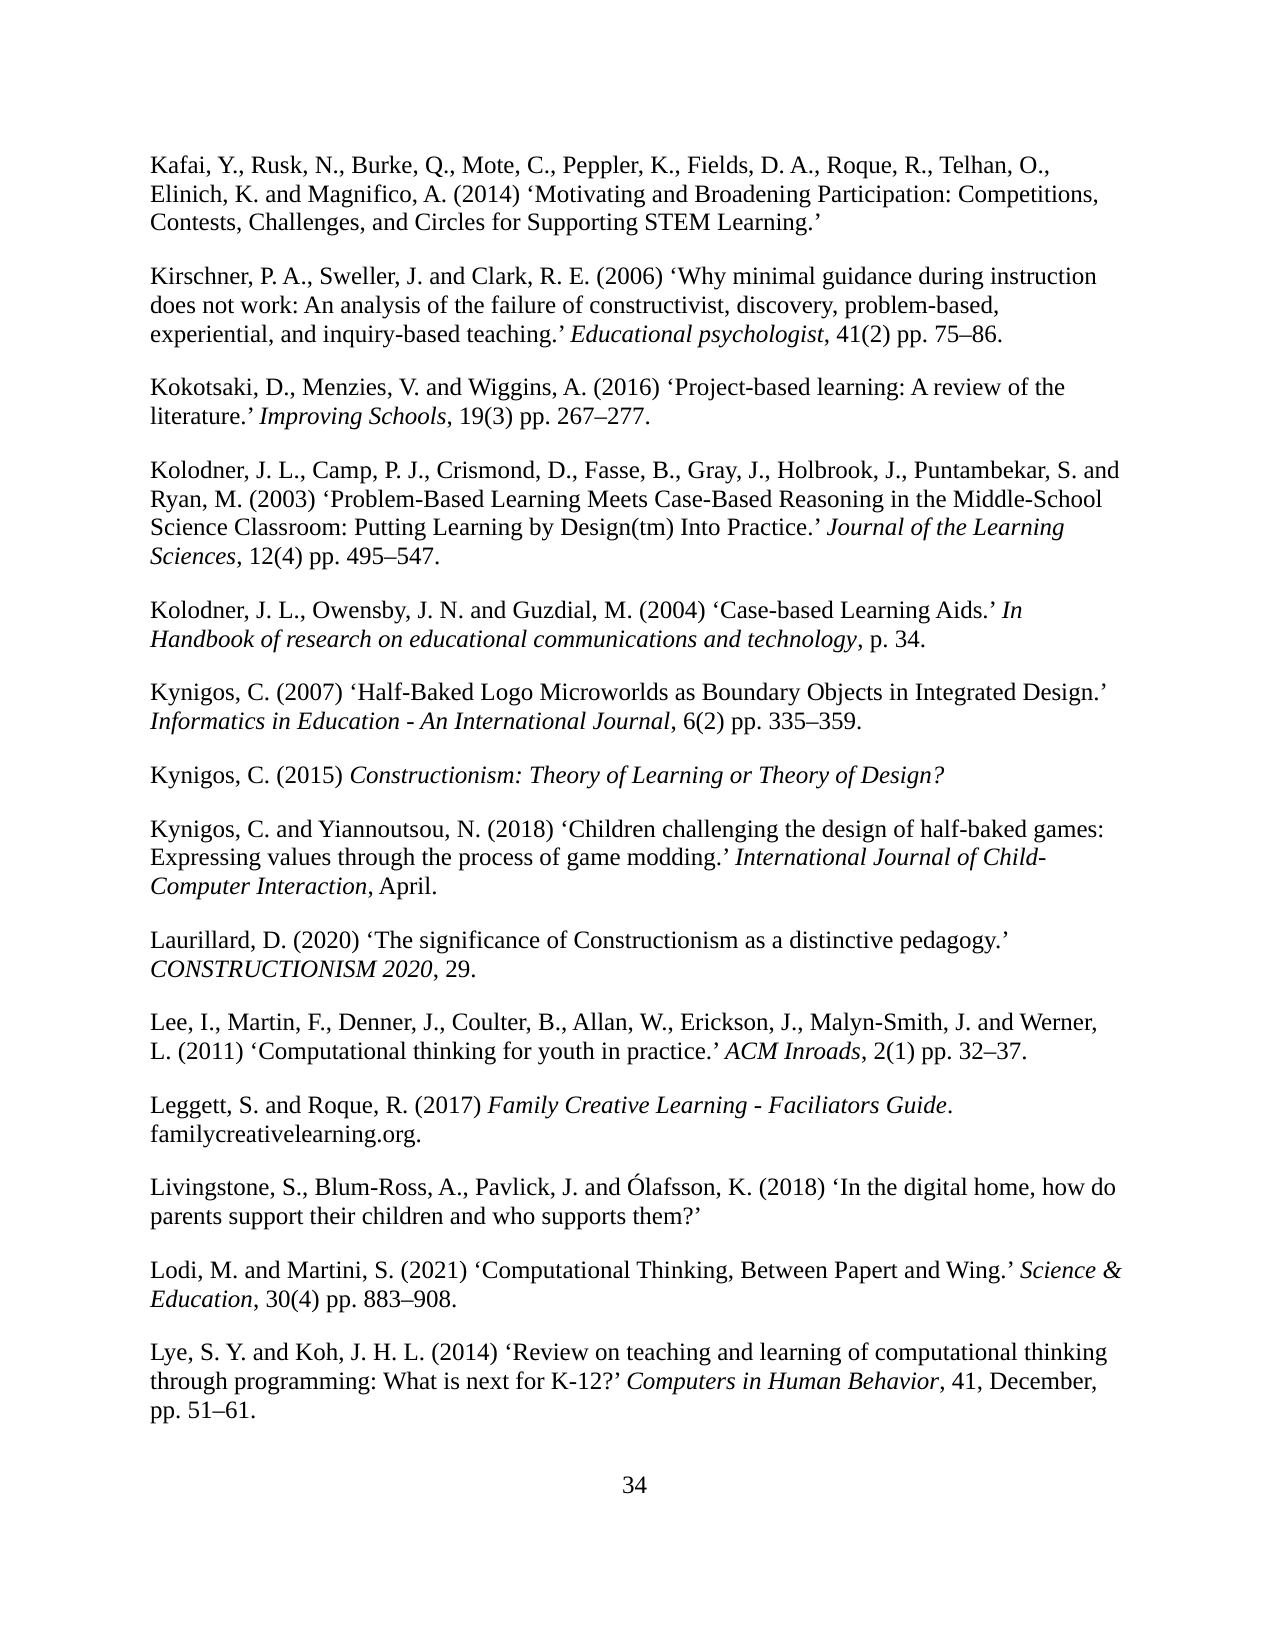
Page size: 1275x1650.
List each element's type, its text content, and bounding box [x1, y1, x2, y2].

text Lee, I., Martin, F., Denner, J., Coulter, B., Allan, W., Erickson, J., Malyn-Smith, J. and Werner, L. (2011) ‘Computational thinking for youth in practice.’ ACM Inroads, 2(1) pp. 32–37. [150, 1007, 1125, 1065]
text Lye, S. Y. and Koh, J. H. L. (2014) ‘Review on teaching and learning of computational thinking through programming: What is next for K-12?’ Computers in Human Behavior, 41, December, pp. 51–61. [150, 1337, 1125, 1424]
text Kynigos, C. (2015) Constructionism: Theory of Learning or Theory of Design? [150, 760, 1125, 789]
text Leggett, S. and Roque, R. (2017) Family Creative Learning - Faciliators Guide. familycreativelearning.org. [150, 1090, 1125, 1147]
text Laurillard, D. (2020) ‘The significance of Constructionism as a distinctive pedagogy.’ CONSTRUCTIONISM 2020, 29. [150, 925, 1125, 982]
text Kirschner, P. A., Sweller, J. and Clark, R. E. (2006) ‘Why minimal guidance during instruction does not work: An analysis of the failure of constructivist, discovery, problem-based, experiential, and inquiry-based teaching.’ Educational psychologist, 41(2) pp. 75–86. [150, 261, 1125, 347]
text Livingstone, S., Blum-Ross, A., Pavlick, J. and Ólafsson, K. (2018) ‘In the digital home, how do parents support their children and who supports them?’ [150, 1172, 1125, 1230]
text Kynigos, C. and Yiannoutsou, N. (2018) ‘Children challenging the design of half-baked games: Expressing values through the process of game modding.’ International Journal of Child-Computer Interaction, April. [150, 814, 1125, 900]
text Lodi, M. and Martini, S. (2021) ‘Computational Thinking, Between Papert and Wing.’ Science & Education, 30(4) pp. 883–908. [150, 1255, 1125, 1312]
text Kynigos, C. (2007) ‘Half-Baked Logo Microworlds as Boundary Objects in Integrated Design.’ Informatics in Education - An International Journal, 6(2) pp. 335–359. [150, 677, 1125, 735]
text Kolodner, J. L., Owensby, J. N. and Guzdial, M. (2004) ‘Case-based Learning Aids.’ In Handbook of research on educational communications and technology, p. 34. [150, 595, 1125, 652]
text Kafai, Y., Rusk, N., Burke, Q., Mote, C., Peppler, K., Fields, D. A., Roque, R., Telhan, O., Elinich, K. and Magnifico, A. (2014) ‘Motivating and Broadening Participation: Competitions, Contests, Challenges, and Circles for Supporting STEM Learning.’ [150, 150, 1125, 236]
text Kokotsaki, D., Menzies, V. and Wiggins, A. (2016) ‘Project-based learning: A review of the literature.’ Improving Schools, 19(3) pp. 267–277. [150, 372, 1125, 430]
text Kolodner, J. L., Camp, P. J., Crismond, D., Fasse, B., Gray, J., Holbrook, J., Puntambekar, S. and Ryan, M. (2003) ‘Problem-Based Learning Meets Case-Based Reasoning in the Middle-School Science Classroom: Putting Learning by Design(tm) Into Practice.’ Journal of the Learning Sciences, 12(4) pp. 495–547. [150, 455, 1125, 570]
